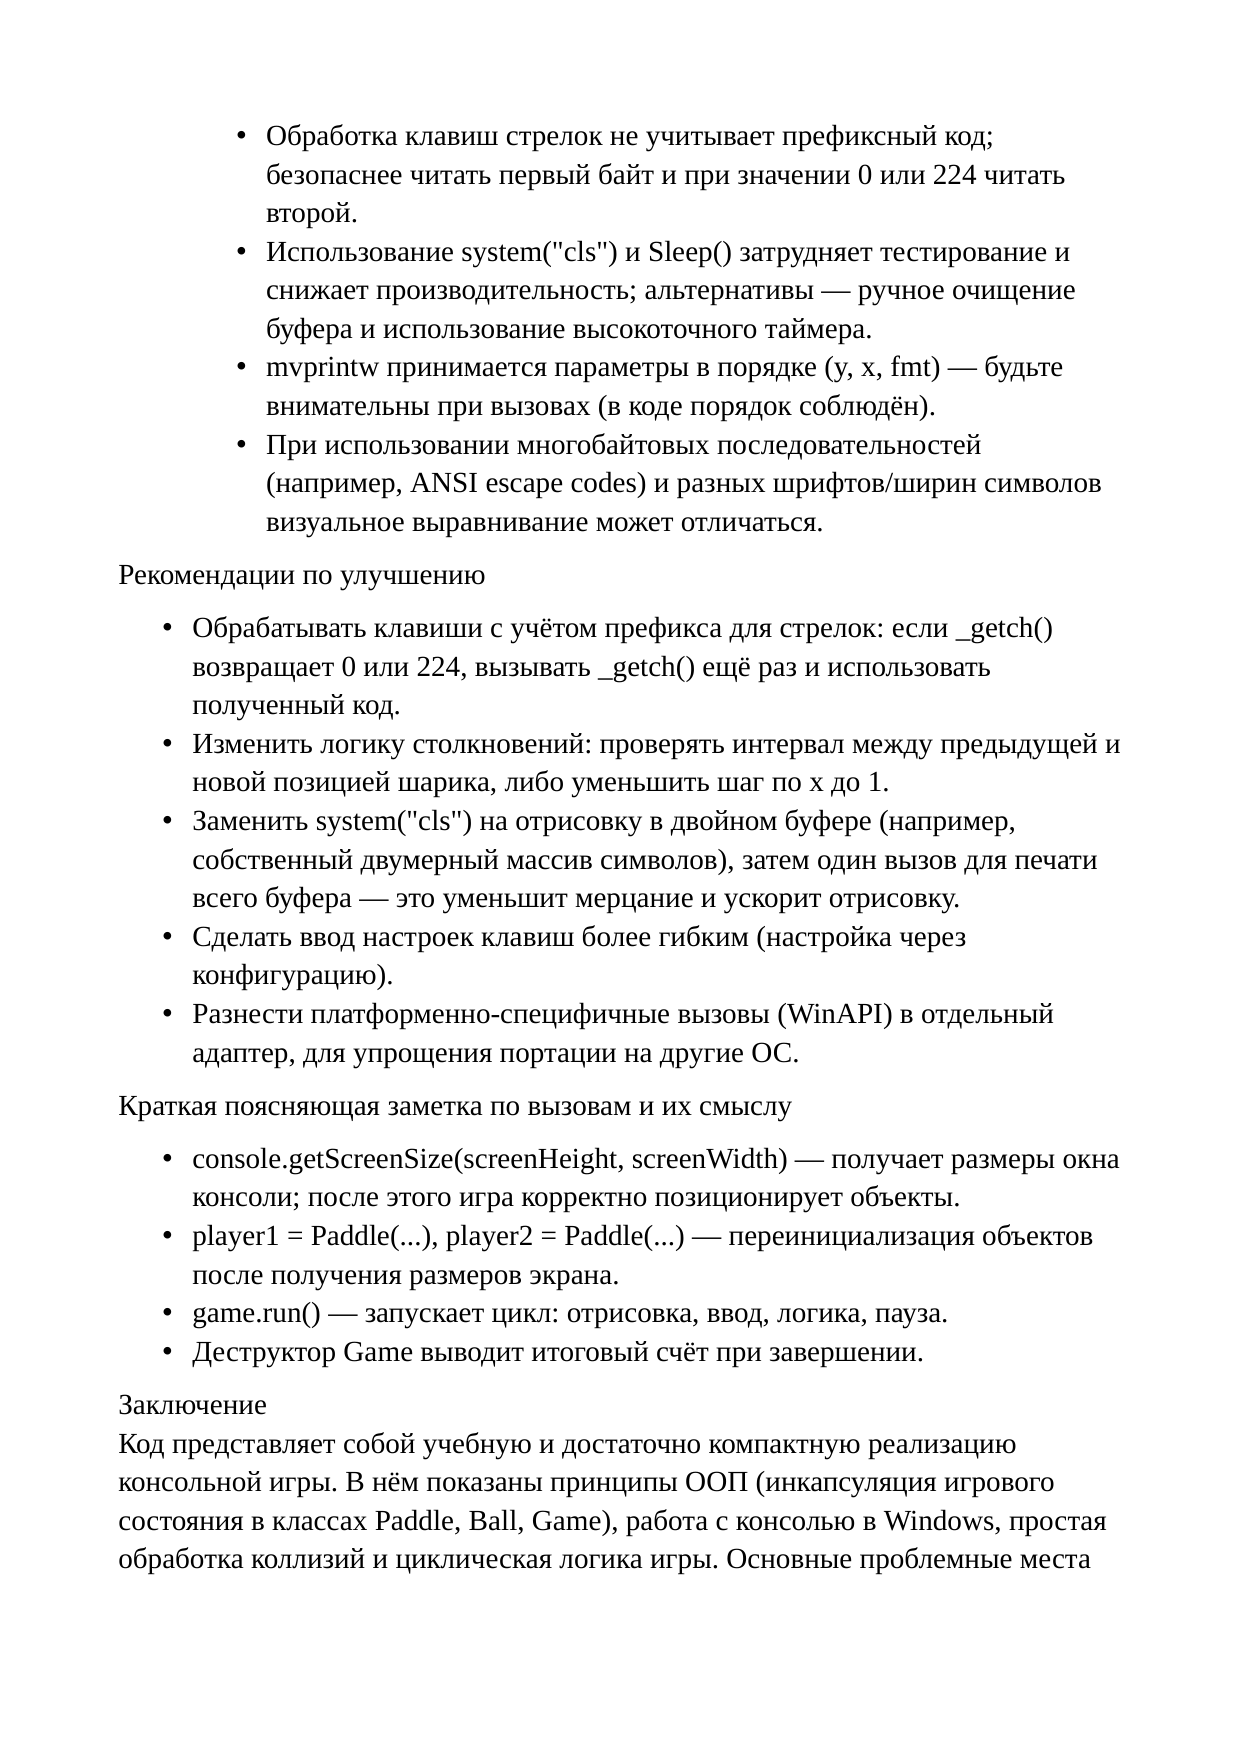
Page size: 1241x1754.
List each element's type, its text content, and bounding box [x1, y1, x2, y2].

text Заключение Код представляет собой учебную и достаточно компактную реализацию консольной игры. В нём показаны принципы ООП (инкапсуляция игрового состояния в классах Paddle, Ball, Game), работа с консолью в Windows, простая обработка коллизий и циклическая логика игры. Основные проблемные места [118, 1387, 1122, 1575]
list Заменить system("cls") на отрисовку в двойном буфере (например, собственный двумерный массив символов), затем один вызов для печати всего буфера — это уменьшит мерцание и ускорит отрисовку. [162, 803, 1122, 914]
text Краткая поясняющая заметка по вызовам и их смыслу [118, 1088, 1122, 1121]
list player1 = Paddle(...), player2 = Paddle(...) — переинициализация объектов после получения размеров экрана. [162, 1218, 1122, 1290]
list Использование system("cls") и Sleep() затрудняет тестирование и снижает производительность; альтернативы — ручное очищение буфера и использование высокоточного таймера. [236, 234, 1122, 344]
list При использовании многобайтовых последовательностей (например, ANSI escape codes) и разных шрифтов/ширин символов визуальное выравнивание может отличаться. [236, 427, 1122, 537]
list Деструктор Game выводит итоговый счёт при завершении. [162, 1334, 1122, 1368]
list Обрабатывать клавиши с учётом префикса для стрелок: если _getch() возвращает 0 или 224, вызывать _getch() ещё раз и использовать полученный код. [162, 610, 1122, 721]
list game.run() — запускает цикл: отрисовка, ввод, логика, пауза. [162, 1295, 1122, 1329]
list mvprintw принимается параметры в порядке (y, x, fmt) — будьте внимательны при вызовах (в коде порядок соблюдён). [236, 349, 1122, 422]
list Обработка клавиш стрелок не учитывает префиксный код; безопаснее читать первый байт и при значении 0 или 224 читать второй. [236, 118, 1122, 229]
list Разнести платформенно-специфичные вызовы (WinAPI) в отдельный адаптер, для упрощения портации на другие ОС. [162, 996, 1122, 1068]
list Сделать ввод настроек клавиш более гибким (настройка через конфигурацию). [162, 919, 1122, 991]
text Рекомендации по улучшению [118, 557, 1122, 591]
list console.getScreenSize(screenHeight, screenWidth) — получает размеры окна консоли; после этого игра корректно позиционирует объекты. [162, 1141, 1122, 1213]
list Изменить логику столкновений: проверять интервал между предыдущей и новой позицией шарика, либо уменьшить шаг по x до 1. [162, 726, 1122, 798]
